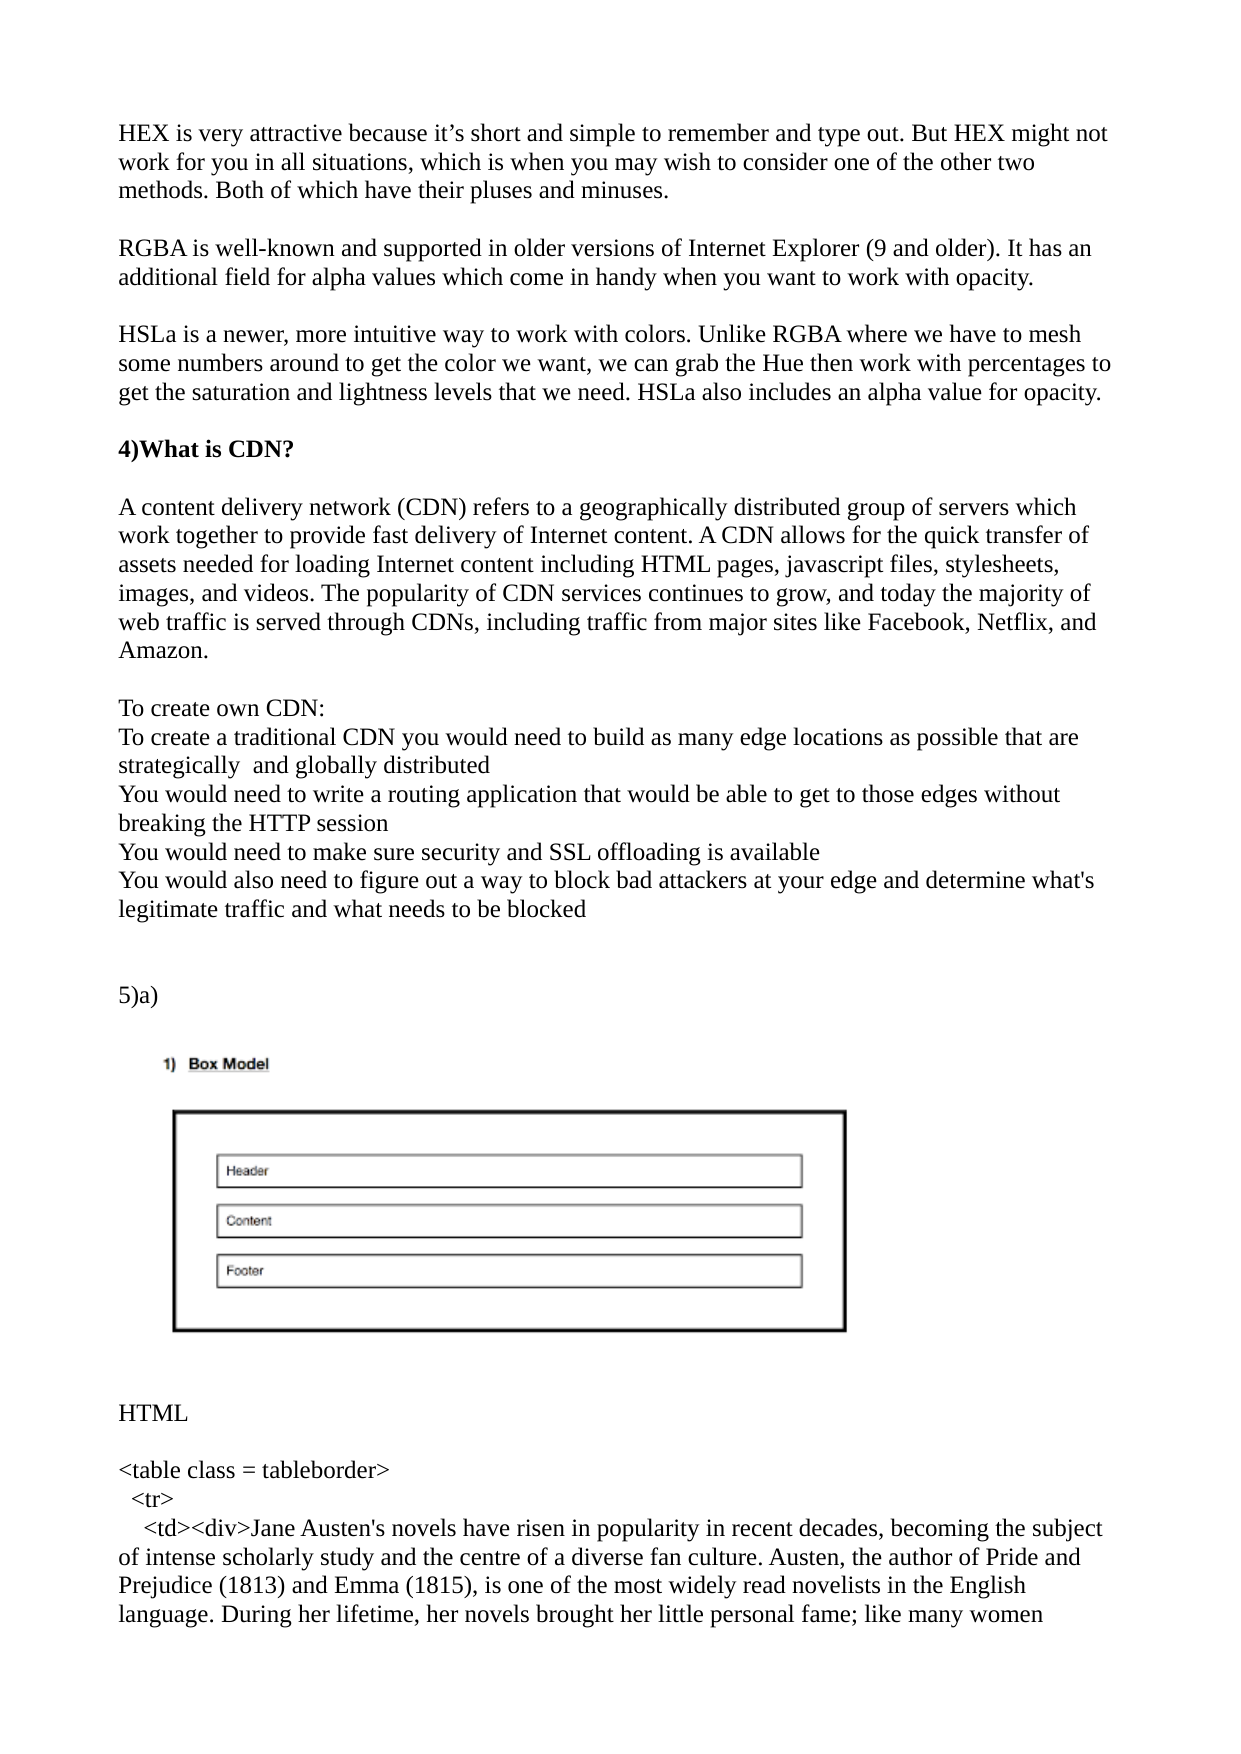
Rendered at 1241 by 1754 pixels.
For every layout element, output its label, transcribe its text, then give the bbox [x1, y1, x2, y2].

text You would need to write a routing application that would be able to get to those edges without breaking the HTTP session [118, 779, 1122, 837]
text To create a traditional CDN you would need to build as many edge locations as possible that are strategically and globally distributed [118, 722, 1122, 779]
text <tr> [118, 1484, 1122, 1513]
text A content delivery network (CDN) refers to a geographically distributed group of servers which work together to provide fast delivery of Internet content. A CDN allows for the quick transfer of assets needed for loading Internet content including HTML pages, javascript files, stylesheets, images, and videos. The popularity of CDN services continues to grow, and today the majority of web traffic is served through CDNs, including traffic from major sites like Facebook, Netflix, and Amazon. [118, 492, 1122, 664]
text 5)a) [118, 981, 1122, 1009]
text To create own CDN: [118, 693, 1122, 722]
text <table class = tableborder> [118, 1456, 1122, 1484]
text You would need to make sure security and SSL offloading is available [118, 837, 1122, 866]
text RGBA is well-known and supported in older versions of Internet Explorer (9 and older). It has an additional field for alpha values which come in handy when you want to work with opacity. [118, 233, 1122, 291]
text <td><div>Jane Austen's novels have risen in popularity in recent decades, becoming the subject of intense scholarly study and the centre of a diverse fan culture. Austen, the author of Pride and Prejudice (1813) and Emma (1815), is one of the most widely read novelists in the English language. During her lifetime, her novels brought her little personal fame; like many women [118, 1513, 1122, 1628]
text HSLa is a newer, more intuitive way to work with colors. Unlike RGBA where we have to mesh some numbers around to get the color we want, we can grab the Hue then work with percentages to get the saturation and lightness levels that we need. HSLa also includes an alpha value for opacity. [118, 319, 1122, 406]
text You would also need to figure out a way to block bad attackers at your edge and determine what's legitimate traffic and what needs to be blocked [118, 866, 1122, 923]
text HEX is very attractive because it’s short and simple to remember and type out. But HEX might not work for you in all situations, which is when you may wish to consider one of the other two methods. Both of which have their pluses and minuses. [118, 118, 1122, 204]
text HTML [118, 1398, 1122, 1427]
picture [118, 1038, 919, 1370]
text 4)What is CDN? [118, 434, 1122, 463]
